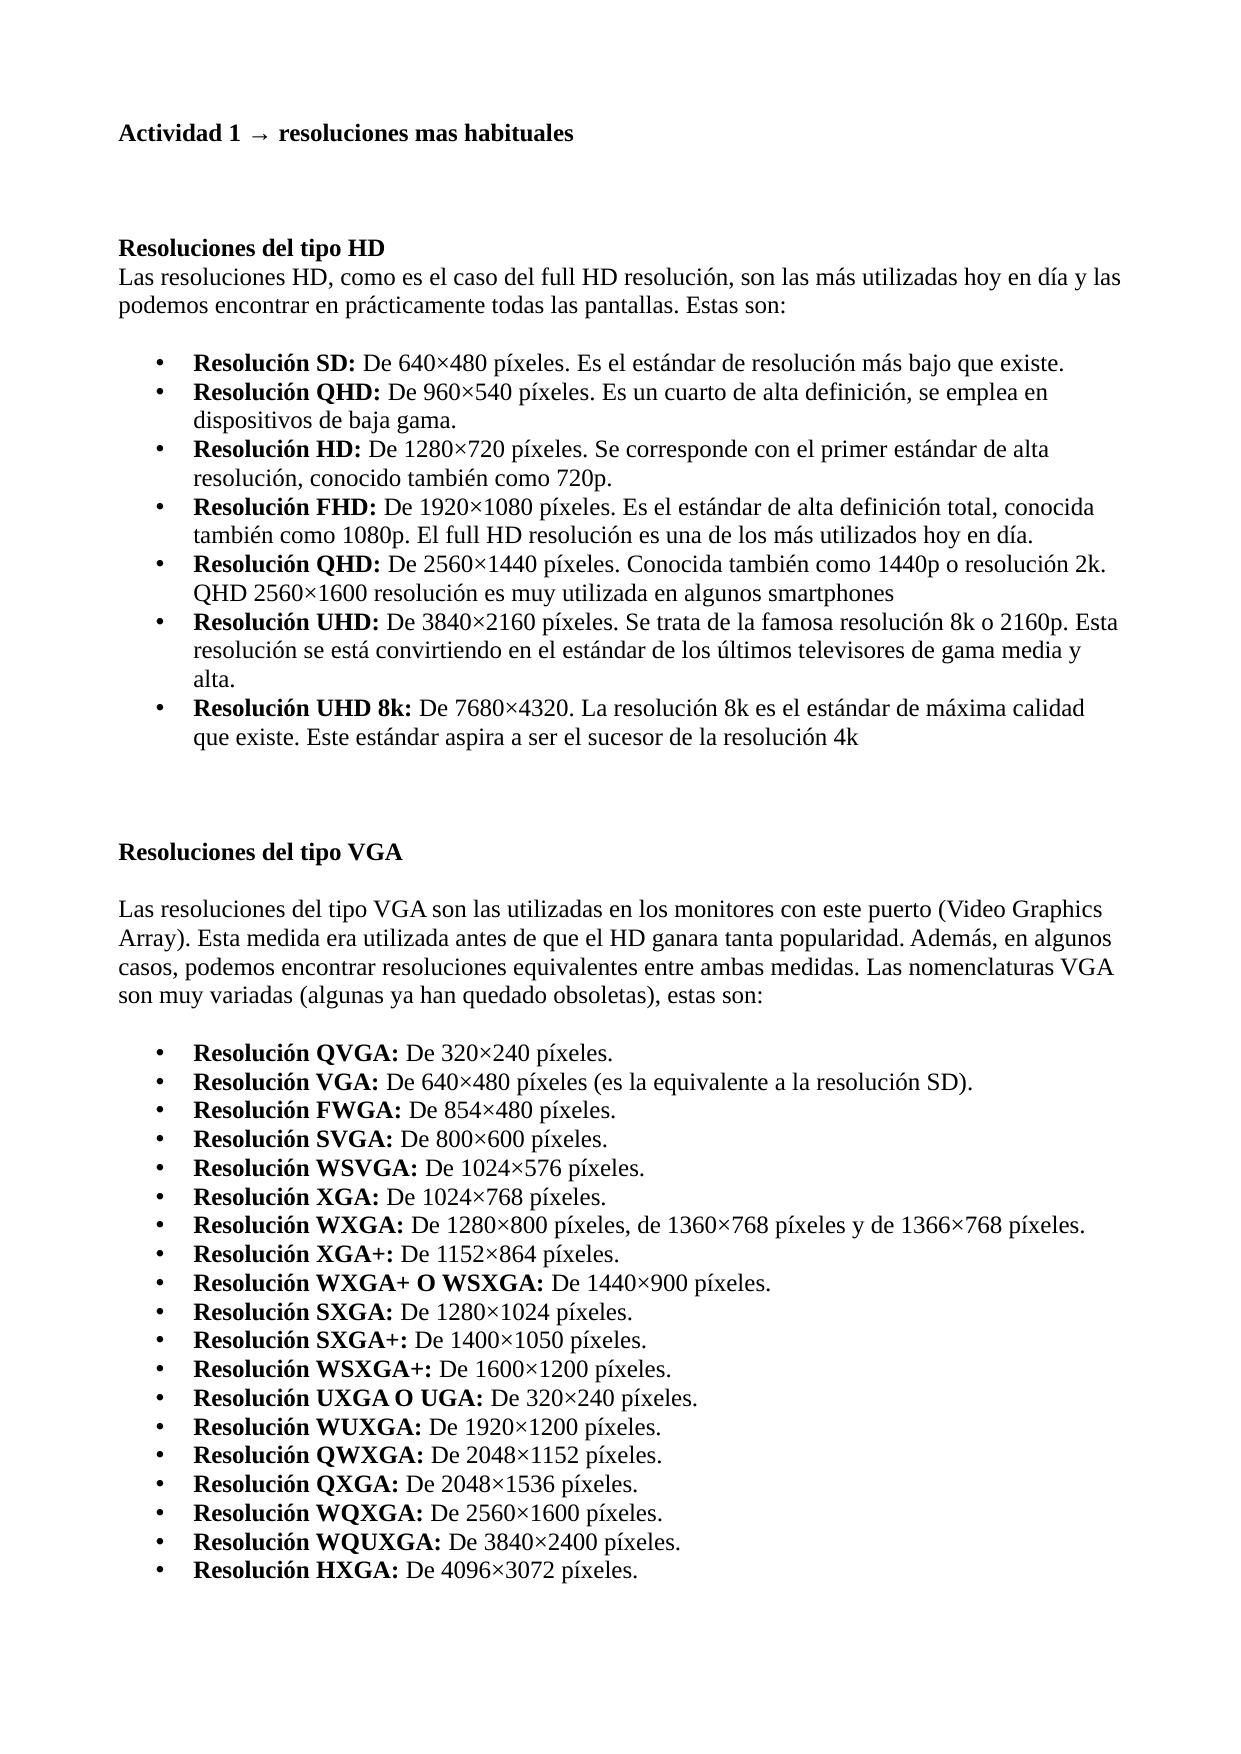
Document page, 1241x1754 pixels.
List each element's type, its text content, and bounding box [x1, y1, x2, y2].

list Resolución WQUXGA: De 3840×2400 píxeles. [156, 1527, 1122, 1556]
list Resolución WUXGA: De 1920×1200 píxeles. [156, 1412, 1122, 1441]
list Resolución HD: De 1280×720 píxeles. Se corresponde con el primer estándar de alta resolución, conocido también como 720p. [156, 434, 1122, 492]
list Resolución XGA+: De 1152×864 píxeles. [156, 1239, 1122, 1268]
list Resolución VGA: De 640×480 píxeles (es la equivalente a la resolución SD). [156, 1067, 1122, 1096]
list Resolución WQXGA: De 2560×1600 píxeles. [156, 1498, 1122, 1527]
text Las resoluciones del tipo VGA son las utilizadas en los monitores con este puerto (Video Graphics Array). Esta medida era utilizada antes de que el HD ganara tanta popularidad. Además, en algunos casos, podemos encontrar resoluciones equivalentes entre ambas medidas. Las nomenclaturas VGA son muy variadas (algunas ya han quedado obsoletas), estas son: [118, 894, 1122, 1009]
list Resolución WXGA: De 1280×800 píxeles, de 1360×768 píxeles y de 1366×768 píxeles. [156, 1211, 1122, 1239]
list Resolución QHD: De 960×540 píxeles. Es un cuarto de alta definición, se emplea en dispositivos de baja gama. [156, 377, 1122, 434]
list Resolución QVGA: De 320×240 píxeles. [156, 1038, 1122, 1067]
list Resolución UXGA O UGA: De 320×240 píxeles. [156, 1383, 1122, 1412]
list Resolución QWXGA: De 2048×1152 píxeles. [156, 1441, 1122, 1469]
text Actividad 1 → resoluciones mas habituales [118, 118, 1122, 147]
list Resolución QXGA: De 2048×1536 píxeles. [156, 1469, 1122, 1498]
list Resolución WSVGA: De 1024×576 píxeles. [156, 1153, 1122, 1182]
list Resolución SXGA: De 1280×1024 píxeles. [156, 1297, 1122, 1326]
list Resolución SXGA+: De 1400×1050 píxeles. [156, 1326, 1122, 1354]
text Las resoluciones HD, como es el caso del full HD resolución, son las más utilizadas hoy en día y las podemos encontrar en prácticamente todas las pantallas. Estas son: [118, 262, 1122, 319]
list Resolución UHD 8k: De 7680×4320. La resolución 8k es el estándar de máxima calidad que existe. Este estándar aspira a ser el sucesor de la resolución 4k [156, 693, 1122, 751]
list Resolución QHD: De 2560×1440 píxeles. Conocida también como 1440p o resolución 2k. QHD 2560×1600 resolución es muy utilizada en algunos smartphones [156, 549, 1122, 607]
list Resolución WSXGA+: De 1600×1200 píxeles. [156, 1354, 1122, 1383]
list Resolución FHD: De 1920×1080 píxeles. Es el estándar de alta definición total, conocida también como 1080p. El full HD resolución es una de los más utilizados hoy en día. [156, 492, 1122, 549]
list Resolución HXGA: De 4096×3072 píxeles. [156, 1556, 1122, 1584]
text Resoluciones del tipo VGA [118, 837, 1122, 866]
list Resolución WXGA+ O WSXGA: De 1440×900 píxeles. [156, 1268, 1122, 1297]
list Resolución XGA: De 1024×768 píxeles. [156, 1182, 1122, 1211]
text Resoluciones del tipo HD [118, 233, 1122, 262]
list Resolución SVGA: De 800×600 píxeles. [156, 1124, 1122, 1153]
list Resolución UHD: De 3840×2160 píxeles. Se trata de la famosa resolución 8k o 2160p. Esta resolución se está convirtiendo en el estándar de los últimos televisores de gama media y alta. [156, 607, 1122, 693]
list Resolución SD: De 640×480 píxeles. Es el estándar de resolución más bajo que existe. [156, 348, 1122, 377]
list Resolución FWGA: De 854×480 píxeles. [156, 1096, 1122, 1124]
